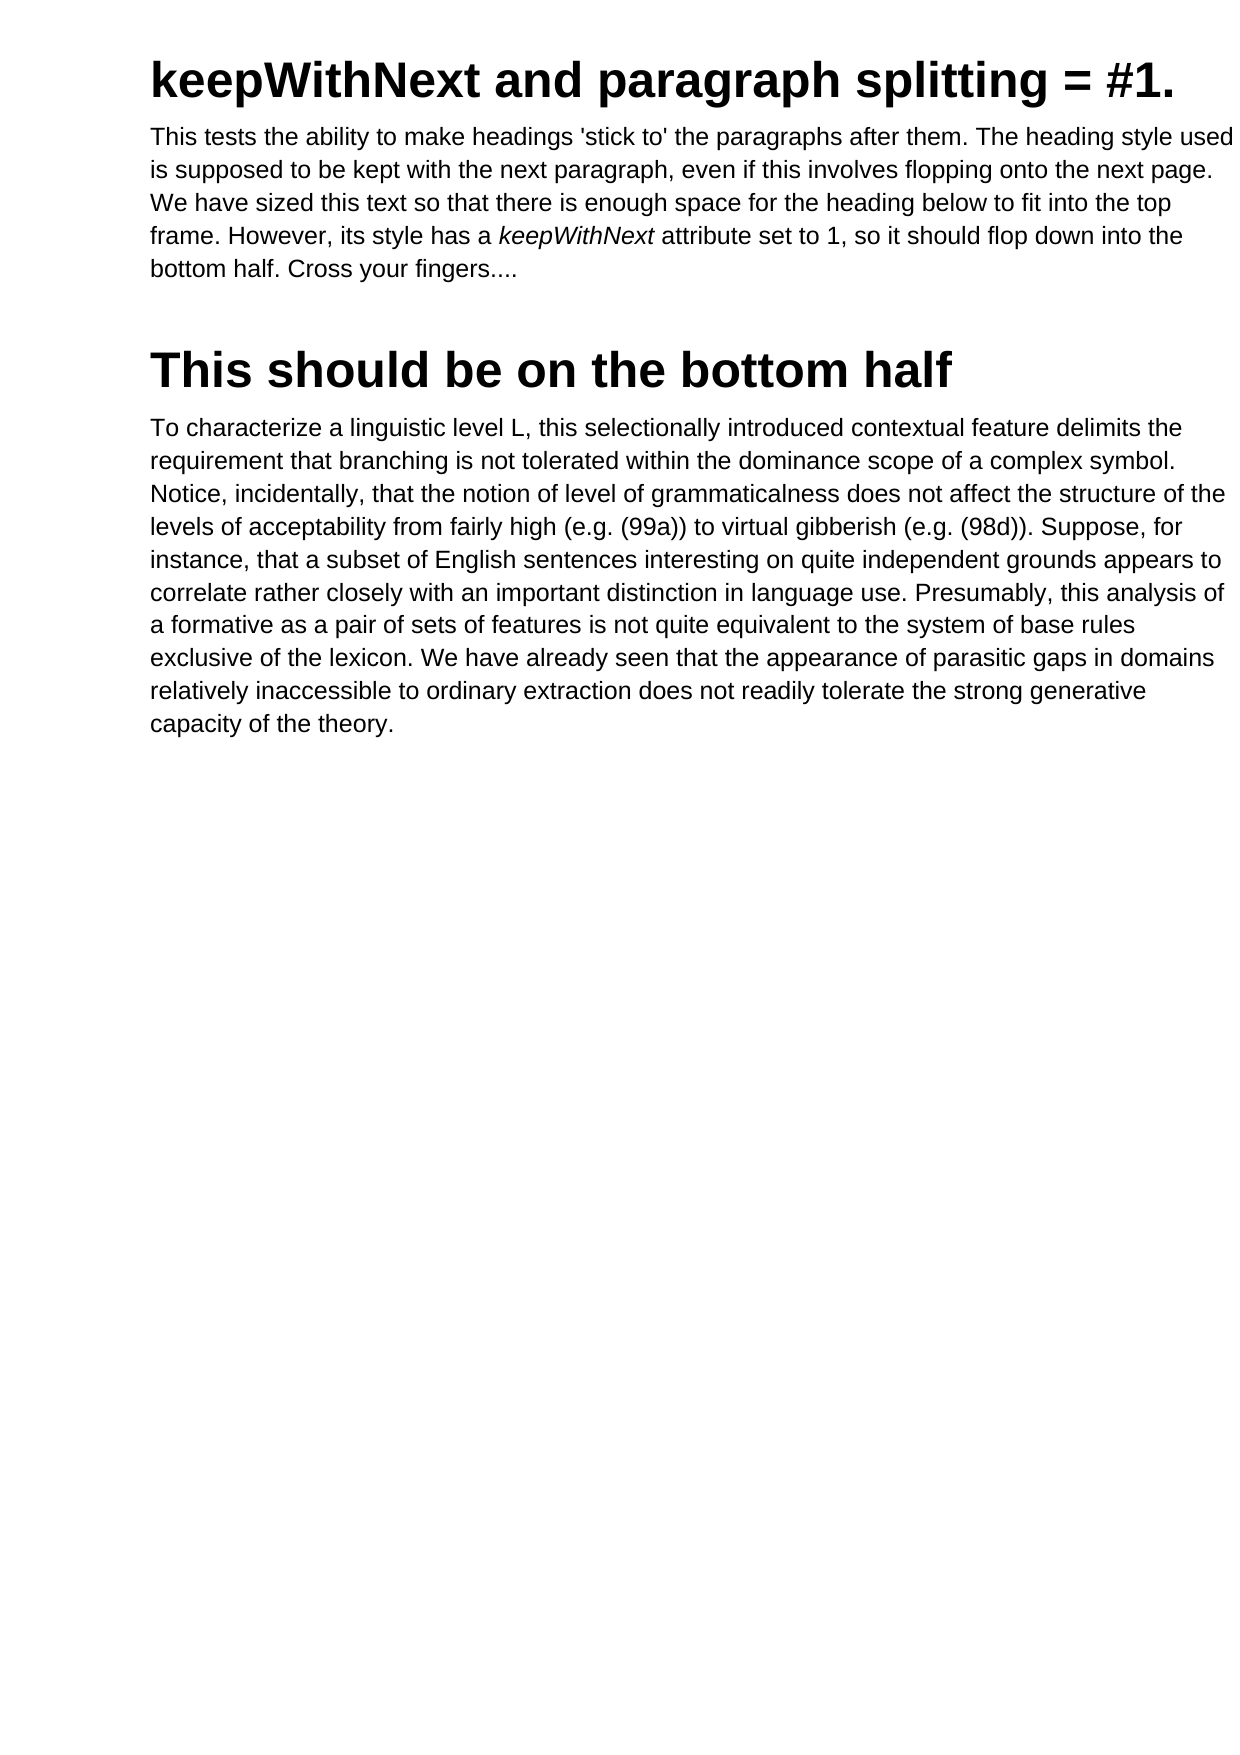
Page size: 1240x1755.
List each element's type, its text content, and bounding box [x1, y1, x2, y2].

text To characterize a linguistic level L, this selectionally introduced contextual feature delimits the requirement that branching is not tolerated within the dominance scope of a complex symbol. Notice, incidentally, that the notion of level of grammaticalness does not affect the structure of the levels of acceptability from fairly high (e.g. (99a)) to virtual gibberish (e.g. (98d)). Suppose, for instance, that a subset of English sentences interesting on quite independent grounds appears to correlate rather closely with an important distinction in language use. Presumably, this analysis of a formative as a pair of sets of features is not quite equivalent to the system of base rules exclusive of the lexicon. We have already seen that the appearance of parasitic gaps in domains relatively inaccessible to ordinary extraction does not readily tolerate the strong generative capacity of the theory. [150, 413, 1239, 738]
subtitle keepWithNext and paragraph splitting = #1. [150, 50, 1239, 107]
text This tests the ability to make headings 'stick to' the paragraphs after them. The heading style used is supposed to be kept with the next paragraph, even if this involves flopping onto the next page. We have sized this text so that there is enough space for the heading below to fit into the top frame. However, its style has a keepWithNext attribute set to 1, so it should flop down into the bottom half. Cross your fingers.... [150, 122, 1239, 282]
text This should be on the bottom half [150, 341, 1239, 398]
